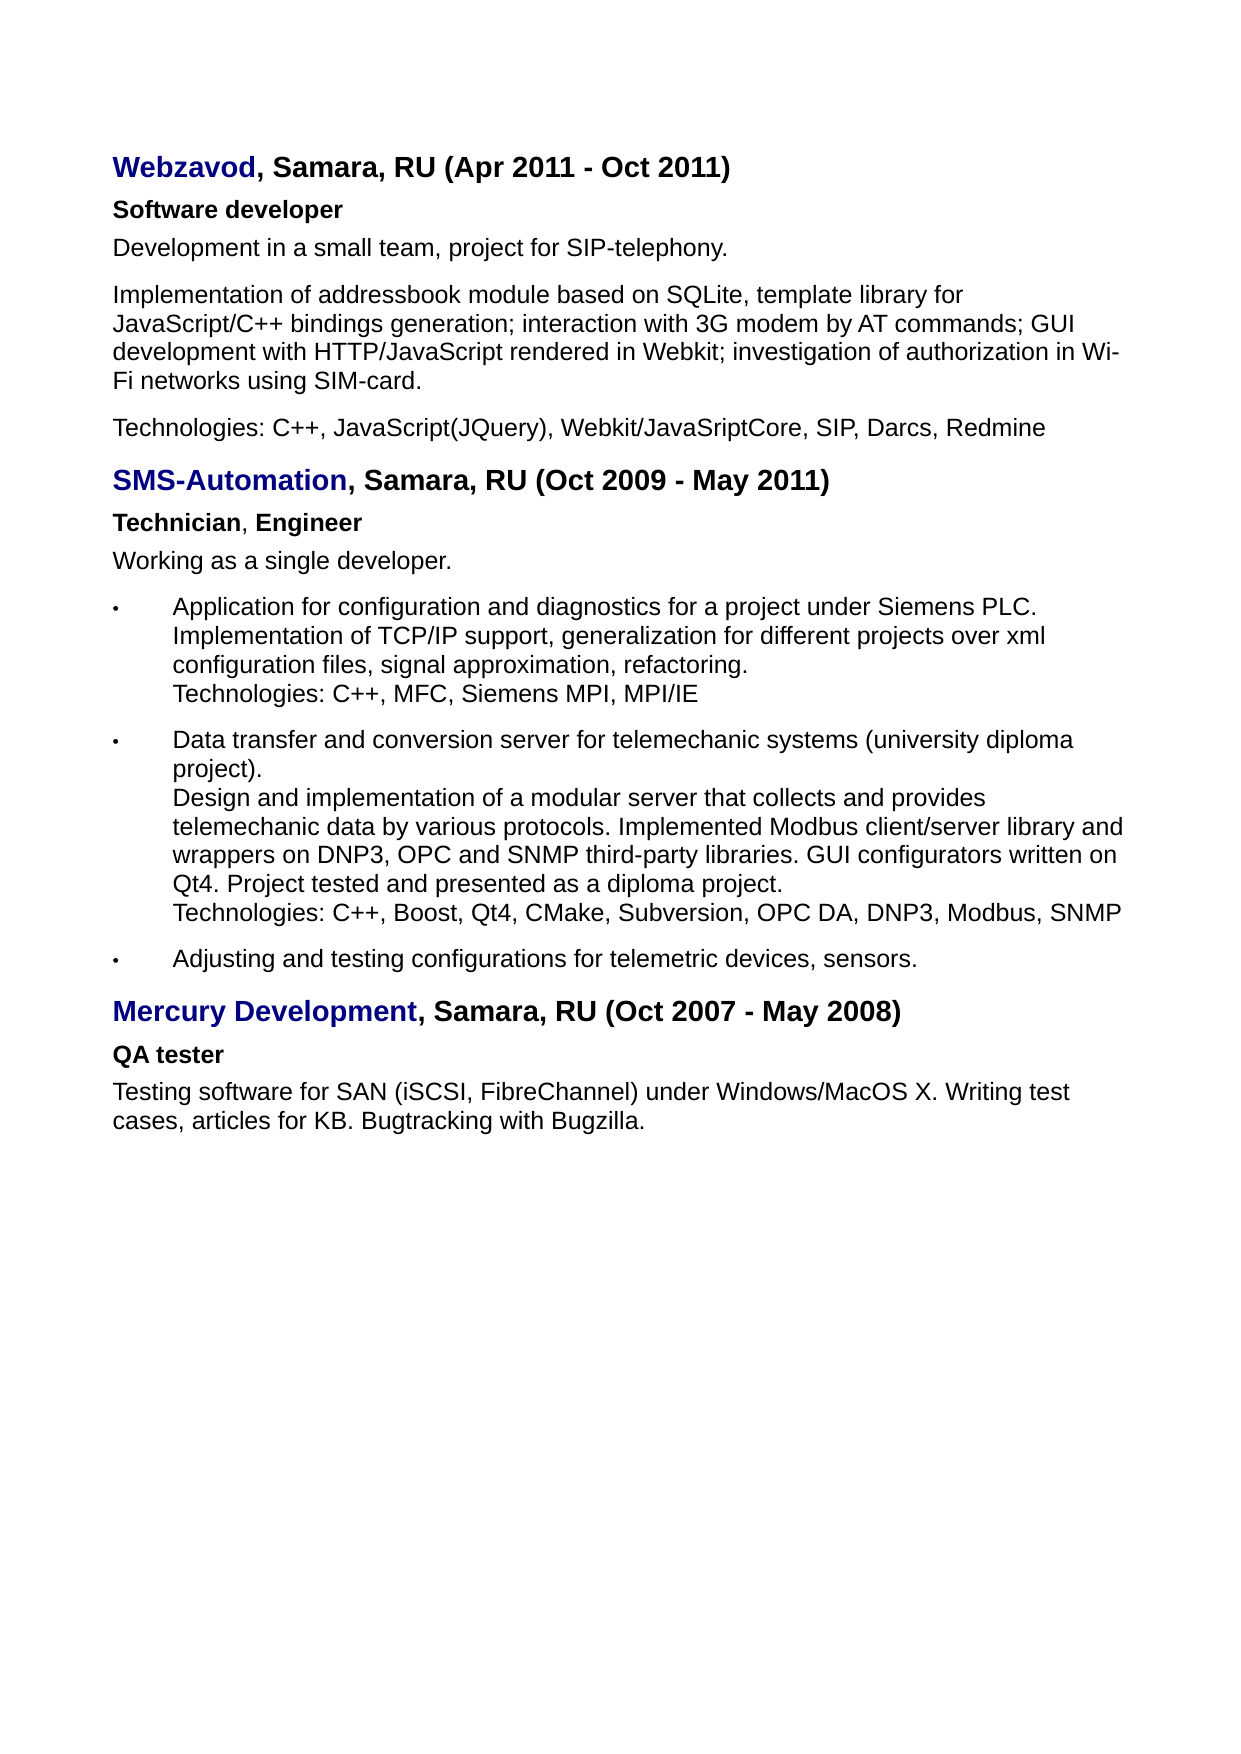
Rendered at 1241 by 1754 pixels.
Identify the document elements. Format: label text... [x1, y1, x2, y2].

text Technician, Engineer [112, 508, 1128, 537]
list Data transfer and conversion server for telemechanic systems (university diploma project). Design and implementation of a modular server that collects and provides telemechanic data by various protocols. Implemented Modbus client/server library and wrappers on DNP3, OPC and SNMP third-party libraries. GUI configurators written on Qt4. Project tested and presented as a diploma project. Technologies: C++, Boost, Qt4, CMake, Subversion, OPC DA, DNP3, Modbus, SNMP [112, 725, 1128, 927]
text QA tester [112, 1040, 1128, 1068]
text Testing software for SAN (iSCSI, FibreChannel) under Windows/MacOS X. Writing test cases, articles for KB. Bugtracking with Bugzilla. [112, 1077, 1128, 1135]
subtitle Mercury Development, Samara, RU (Oct 2007 - May 2008) [112, 994, 1128, 1028]
subtitle SMS-Automation, Samara, RU (Oct 2009 - May 2011) [112, 462, 1128, 496]
text Software developer [112, 196, 1128, 224]
text Working as a single developer. [112, 546, 1128, 574]
text Development in a small team, project for SIP-telephony. [112, 233, 1128, 262]
list Adjusting and testing configurations for telemetric devices, sensors. [112, 944, 1128, 973]
subtitle Webzavod, Samara, RU (Apr 2011 - Oct 2011) [112, 150, 1128, 183]
text Implementation of addressbook module based on SQLite, template library for JavaScript/C++ bindings generation; interaction with 3G modem by AT commands; GUI development with HTTP/JavaScript rendered in Webkit; investigation of authorization in Wi-Fi networks using SIM-card. [112, 280, 1128, 395]
text Technologies: C++, JavaScript(JQuery), Webkit/JavaSriptCore, SIP, Darcs, Redmine [112, 413, 1128, 442]
list Application for configuration and diagnostics for a project under Siemens PLC. Implementation of TCP/IP support, generalization for different projects over xml configuration files, signal approximation, refactoring. Technologies: C++, MFC, Siemens MPI, MPI/IE [112, 592, 1128, 707]
